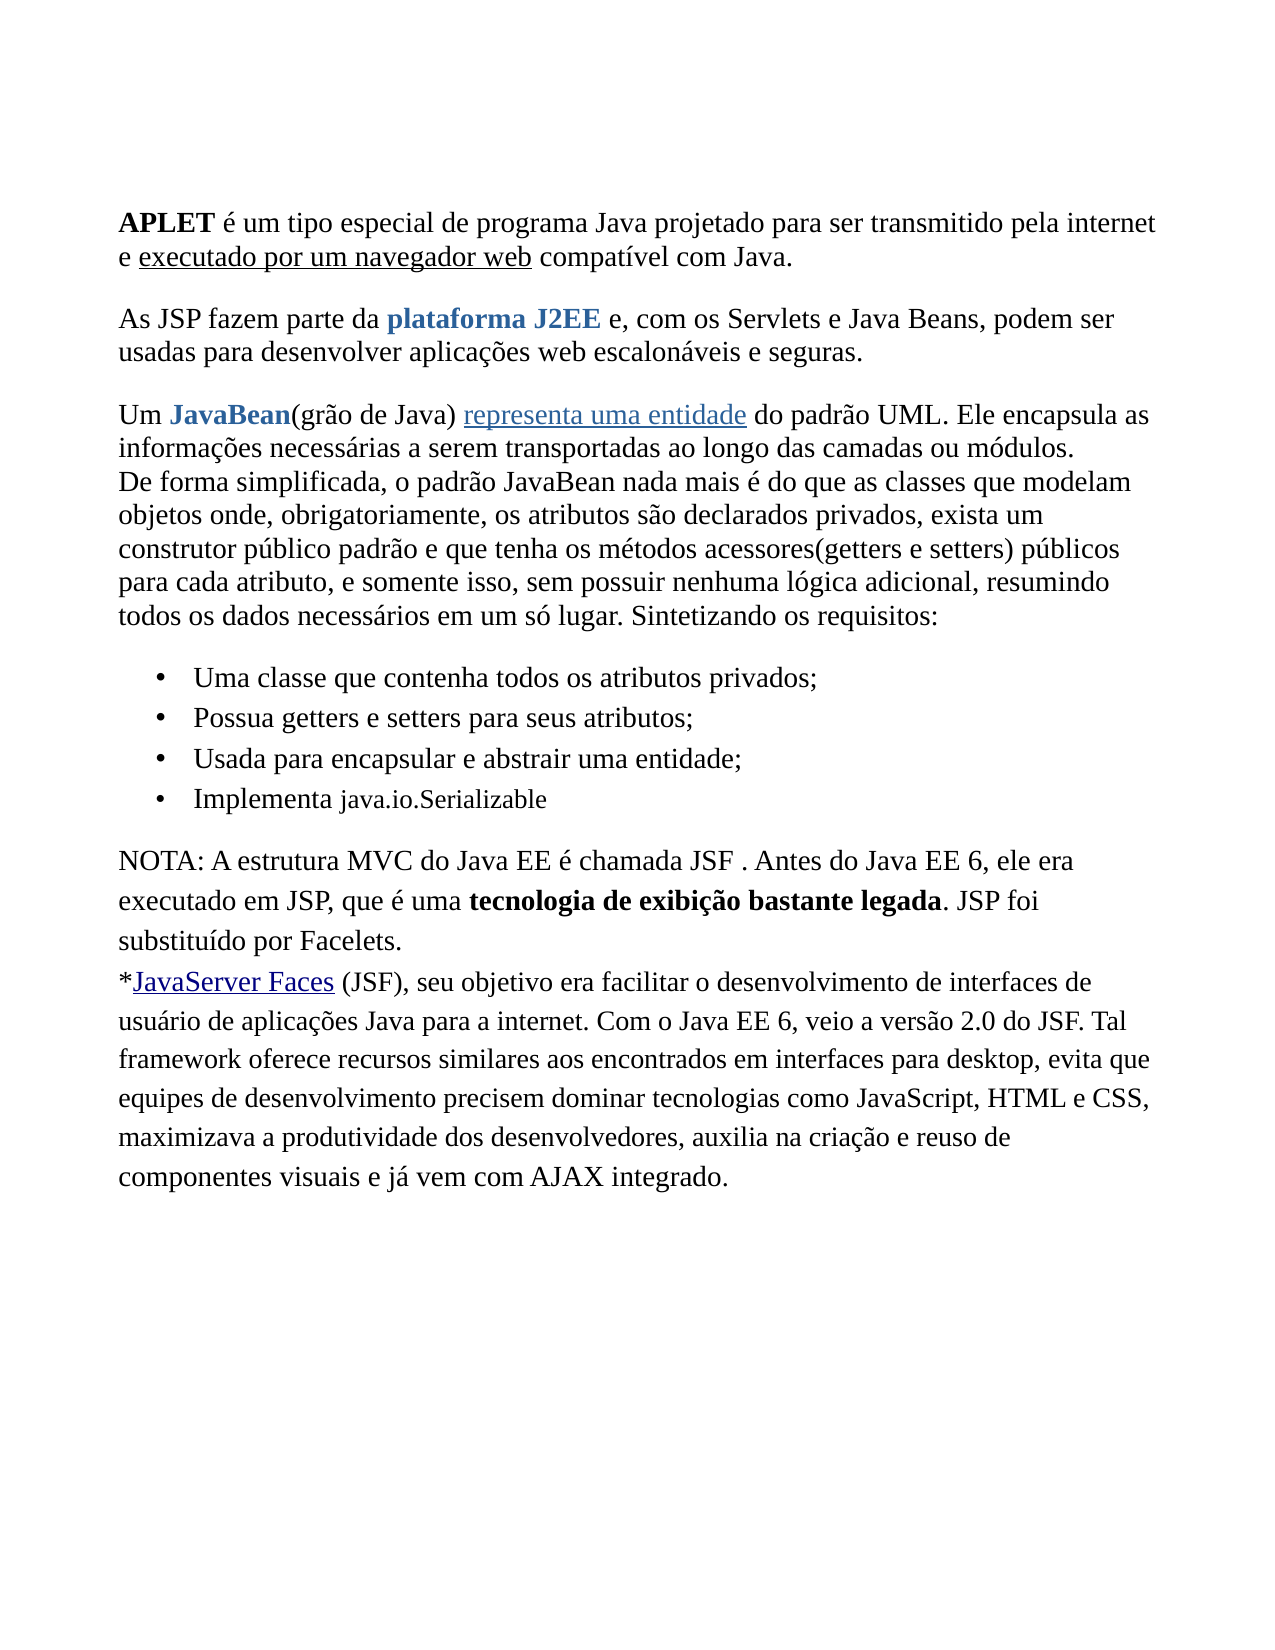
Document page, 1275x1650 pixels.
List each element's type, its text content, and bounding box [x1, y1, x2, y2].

list Implementa java.io.Serializable [156, 781, 1157, 815]
text NOTA: A estrutura MVC do Java EE é chamada JSF . Antes do Java EE 6, ele era executado em JSP, que é uma tecnologia de exibição bastante legada. JSP foi substituído por Facelets. [118, 843, 1157, 957]
list Usada para encapsular e abstrair uma entidade; [156, 741, 1157, 774]
text Um JavaBean(grão de Java) representa uma entidade do padrão UML. Ele encapsula as informações necessárias a serem transportadas ao longo das camadas ou módulos. [118, 397, 1157, 464]
text As JSP fazem parte da plataforma J2EE e, com os Servlets e Java Beans, podem ser usadas para desenvolver aplicações web escalonáveis e seguras. [118, 301, 1157, 368]
text APLET é um tipo especial de programa Java projetado para ser transmitido pela internet e executado por um navegador web compatível com Java. [118, 205, 1157, 272]
text *JavaServer Faces (JSF), seu objetivo era facilitar o desenvolvimento de interfaces de usuário de aplicações Java para a internet. Com o Java EE 6, veio a versão 2.0 do JSF. Tal framework oferece recursos similares aos encontrados em interfaces para desktop, evita que equipes de desenvolvimento precisem dominar tecnologias como JavaScript, HTML e CSS, maximizava a produtividade dos desenvolvedores, auxilia na criação e reuso de componentes visuais e já vem com AJAX integrado. [118, 964, 1157, 1193]
text De forma simplificada, o padrão JavaBean nada mais é do que as classes que modelam objetos onde, obrigatoriamente, os atributos são declarados privados, exista um construtor público padrão e que tenha os métodos acessores(getters e setters) públicos para cada atributo, e somente isso, sem possuir nenhuma lógica adicional, resumindo todos os dados necessários em um só lugar. Sintetizando os requisitos: [118, 464, 1157, 660]
list Uma classe que contenha todos os atributos privados; [156, 660, 1157, 694]
list Possua getters e setters para seus atributos; [156, 701, 1157, 734]
